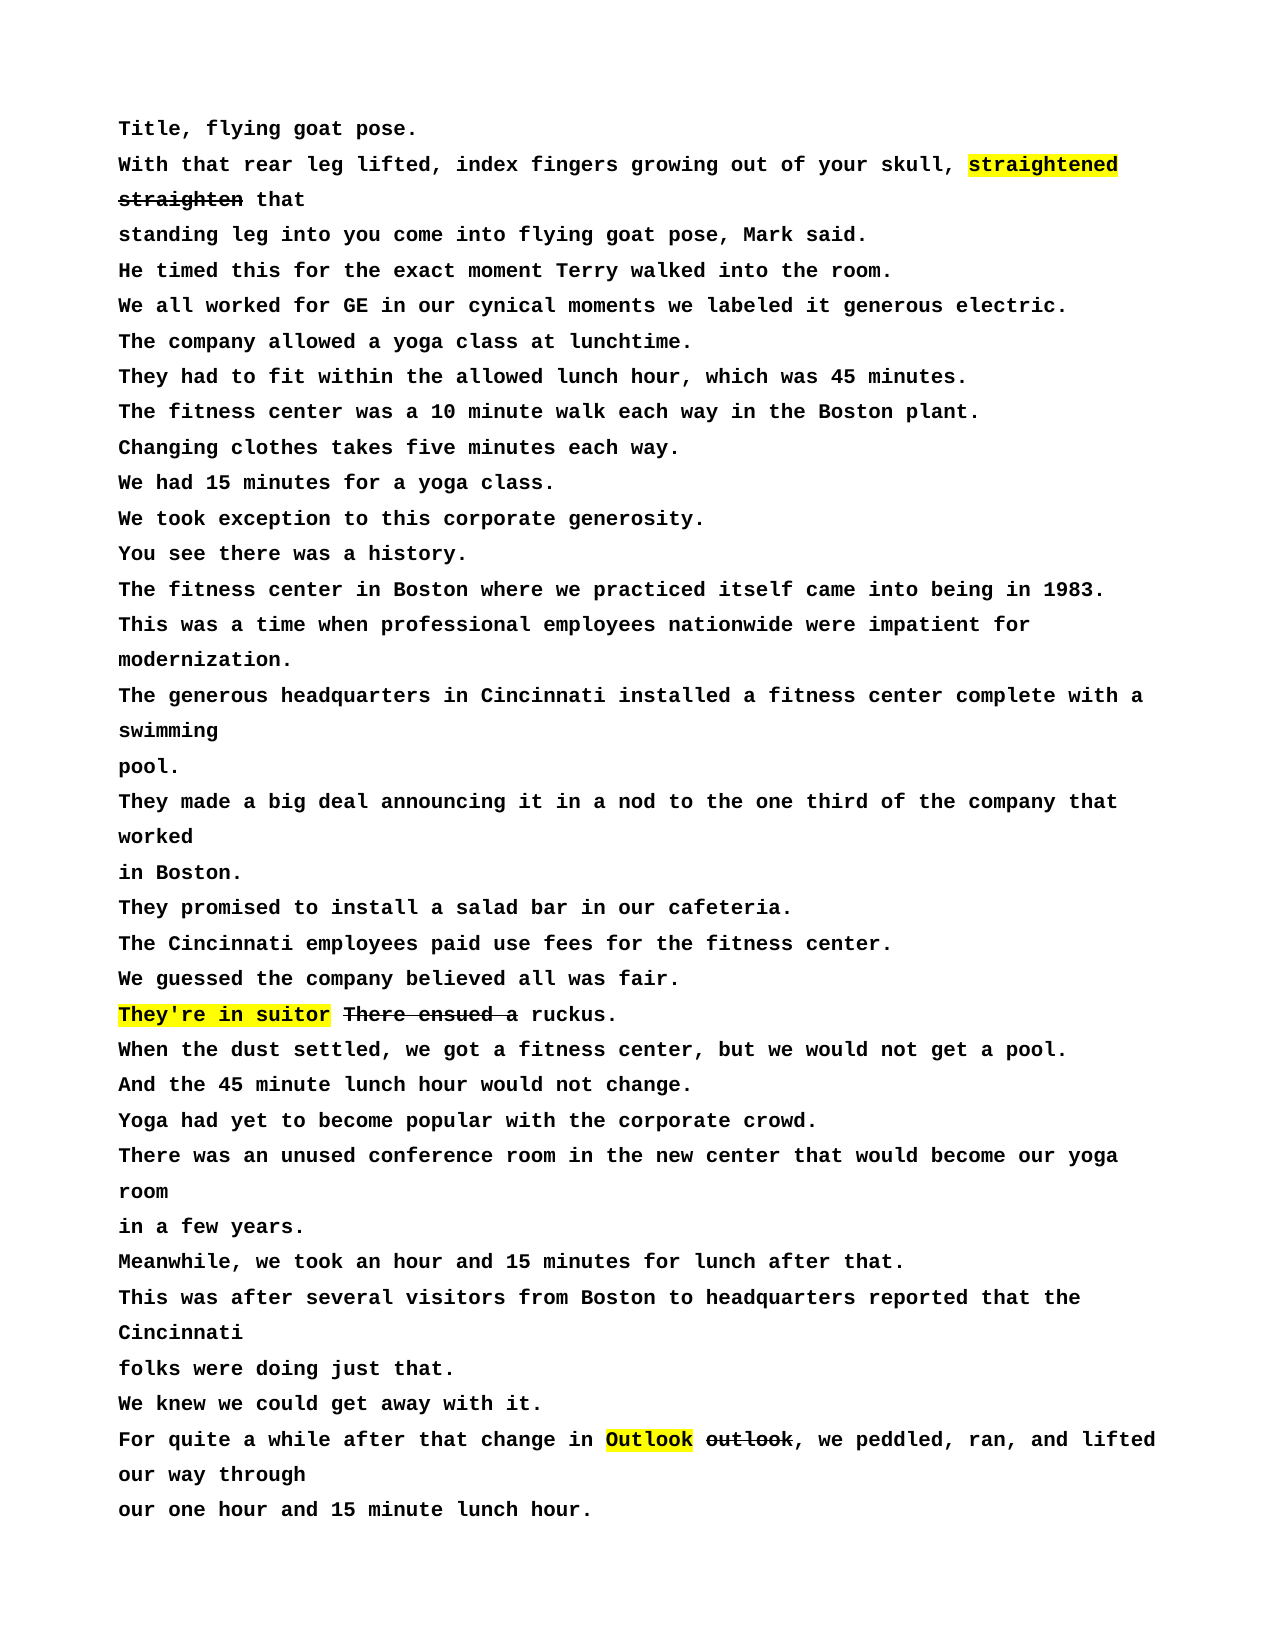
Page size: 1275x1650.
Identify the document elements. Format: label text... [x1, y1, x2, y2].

text standing leg into you come into flying goat pose, Mark said. [118, 224, 1157, 248]
text We had 15 minutes for a yoga class. [118, 472, 1157, 496]
text The company allowed a yoga class at lunchtime. [118, 331, 1157, 354]
text He timed this for the exact moment Terry walked into the room. [118, 260, 1157, 283]
text There was an unused conference room in the new center that would become our yoga room [118, 1145, 1157, 1204]
text Yoga had yet to become popular with the corporate crowd. [118, 1110, 1157, 1133]
text They made a big deal announcing it in a nod to the one third of the company that worked [118, 791, 1157, 850]
text We knew we could get away with it. [118, 1393, 1157, 1417]
text We all worked for GE in our cynical moments we labeled it generous electric. [118, 295, 1157, 319]
text folks were doing just that. [118, 1358, 1157, 1381]
text This was after several visitors from Boston to headquarters reported that the Cincinnati [118, 1287, 1157, 1346]
text The generous headquarters in Cincinnati installed a fitness center complete with a swimming [118, 685, 1157, 744]
text They had to fit within the allowed lunch hour, which was 45 minutes. [118, 366, 1157, 390]
text You see there was a history. [118, 543, 1157, 567]
text The fitness center was a 10 minute walk each way in the Boston plant. [118, 401, 1157, 425]
text pool. [118, 756, 1157, 779]
text Changing clothes takes five minutes each way. [118, 437, 1157, 461]
text in Boston. [118, 862, 1157, 886]
text They're in suitor There ensued a ruckus. [118, 1003, 1157, 1027]
text our one hour and 15 minute lunch hour. [118, 1499, 1157, 1523]
text in a few years. [118, 1216, 1157, 1240]
text The fitness center in Boston where we practiced itself came into being in 1983. [118, 578, 1157, 602]
text We took exception to this corporate generosity. [118, 508, 1157, 531]
text And the 45 minute lunch hour would not change. [118, 1074, 1157, 1098]
text When the dust settled, we got a fitness center, but we would not get a pool. [118, 1039, 1157, 1063]
text They promised to install a salad bar in our cafeteria. [118, 897, 1157, 921]
text Meanwhile, we took an hour and 15 minutes for lunch after that. [118, 1251, 1157, 1275]
text We guessed the company believed all was fair. [118, 968, 1157, 992]
text This was a time when professional employees nationwide were impatient for modernization. [118, 614, 1157, 673]
text For quite a while after that change in Outlook outlook, we peddled, ran, and lifted our way through [118, 1428, 1157, 1488]
text Title, flying goat pose. [118, 118, 1157, 142]
text With that rear leg lifted, index fingers growing out of your skull, straightened straighten that [118, 153, 1157, 213]
text The Cincinnati employees paid use fees for the fitness center. [118, 933, 1157, 956]
